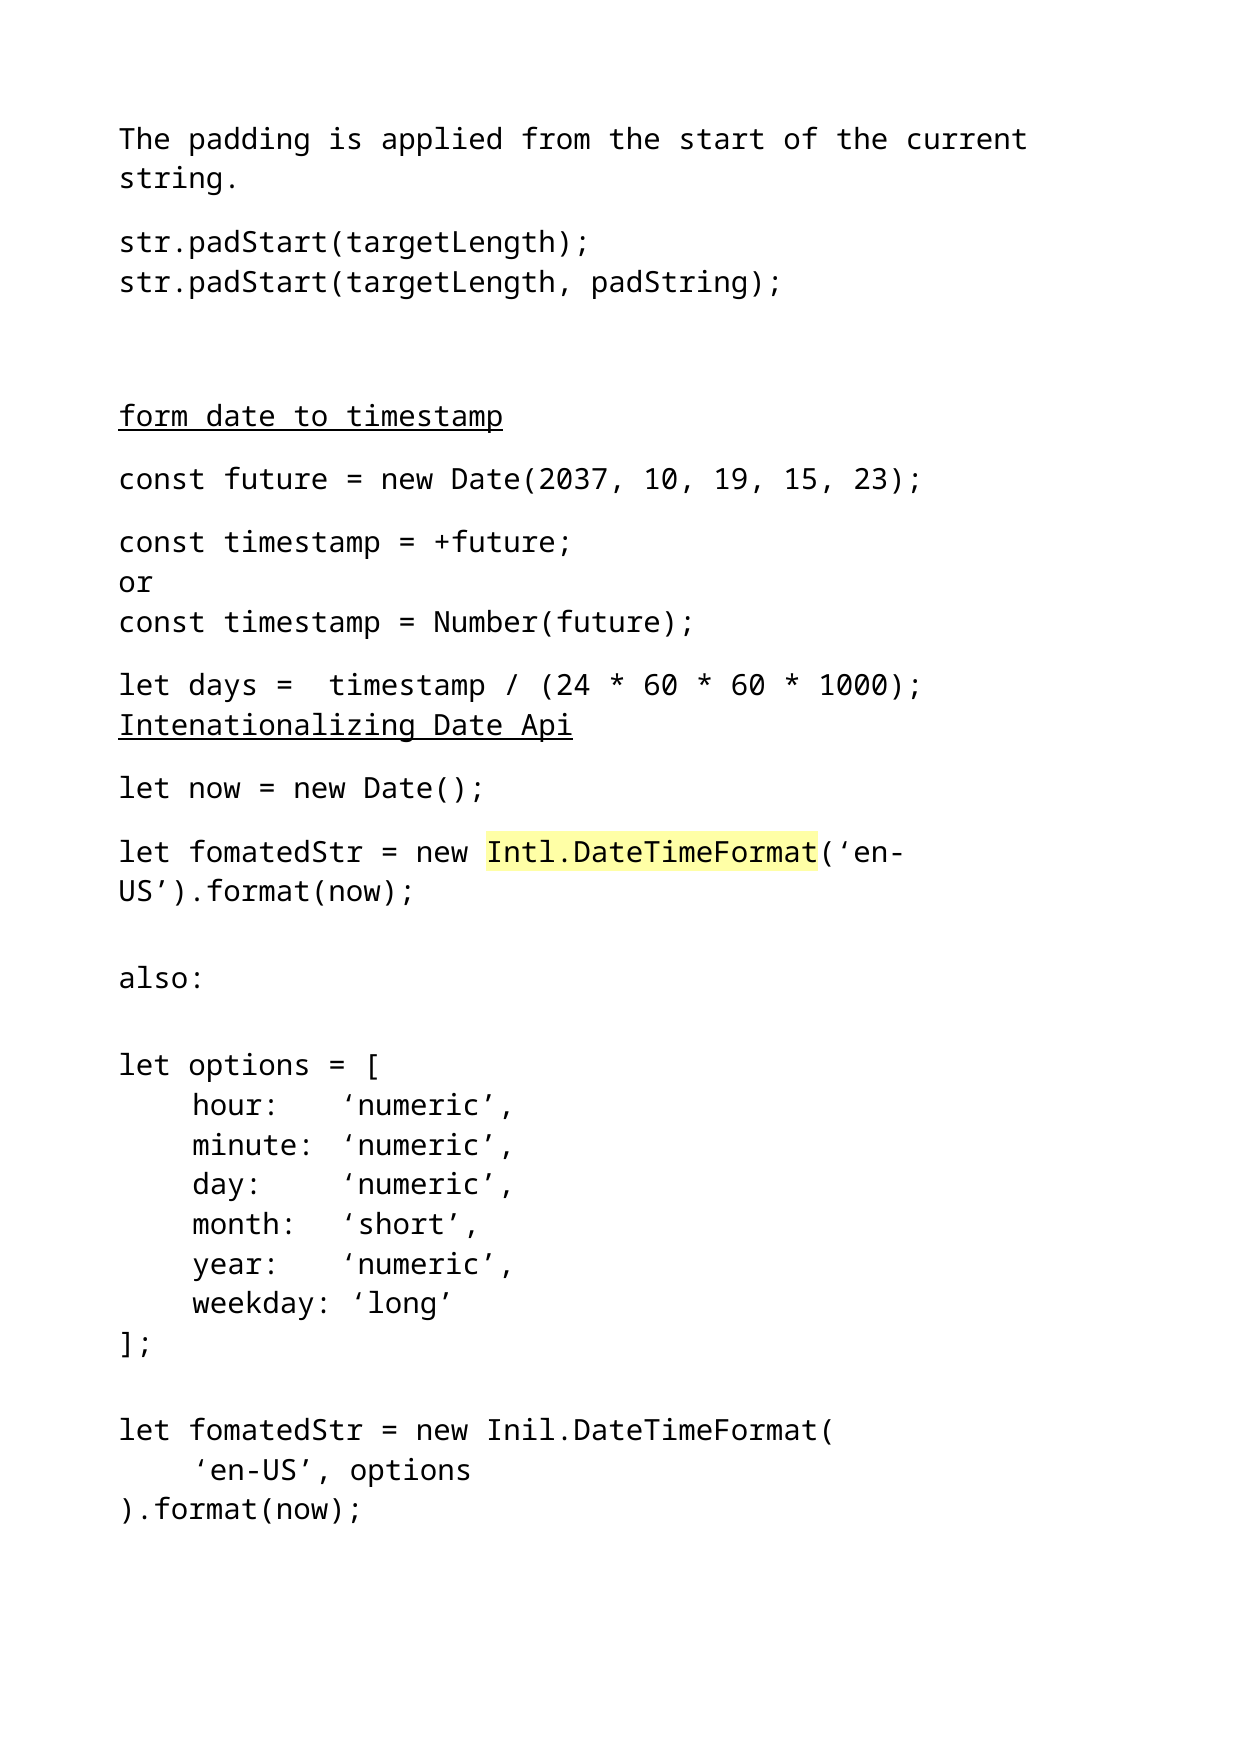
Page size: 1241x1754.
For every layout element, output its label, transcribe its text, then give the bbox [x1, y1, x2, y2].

text str.padStart(targetLength); [118, 221, 1122, 261]
text or [118, 561, 1122, 601]
text let days = timestamp / (24 * 60 * 60 * 1000); [118, 664, 1122, 704]
text weekday: ‘long’ [118, 1283, 1122, 1322]
text str.padStart(targetLength, padString); [118, 261, 1122, 301]
text year: ‘numeric’, [118, 1243, 1122, 1283]
text const timestamp = +future; [118, 522, 1122, 561]
text hour: ‘numeric’, [118, 1084, 1122, 1124]
text ‘en-US’, options [118, 1449, 1122, 1489]
text let fomatedStr = new Inil.DateTimeFormat( [118, 1409, 1122, 1449]
text let fomatedStr = new Intl.DateTimeFormat(‘en-US’).format(now); [118, 831, 1122, 910]
text minute: ‘numeric’, [118, 1124, 1122, 1163]
text let options = [ [118, 1044, 1122, 1084]
text const timestamp = Number(future); [118, 601, 1122, 641]
text ).format(now); [118, 1489, 1122, 1528]
text let now = new Date(); [118, 767, 1122, 807]
text also: [118, 957, 1122, 997]
text const future = new Date(2037, 10, 19, 15, 23); [118, 458, 1122, 498]
text Intenationalizing Date Api [118, 704, 1122, 744]
text day: ‘numeric’, [118, 1163, 1122, 1203]
text form date to timestamp [118, 395, 1122, 435]
text month: ‘short’, [118, 1203, 1122, 1243]
text ]; [118, 1322, 1122, 1362]
text The padding is applied from the start of the current string. [118, 118, 1122, 197]
